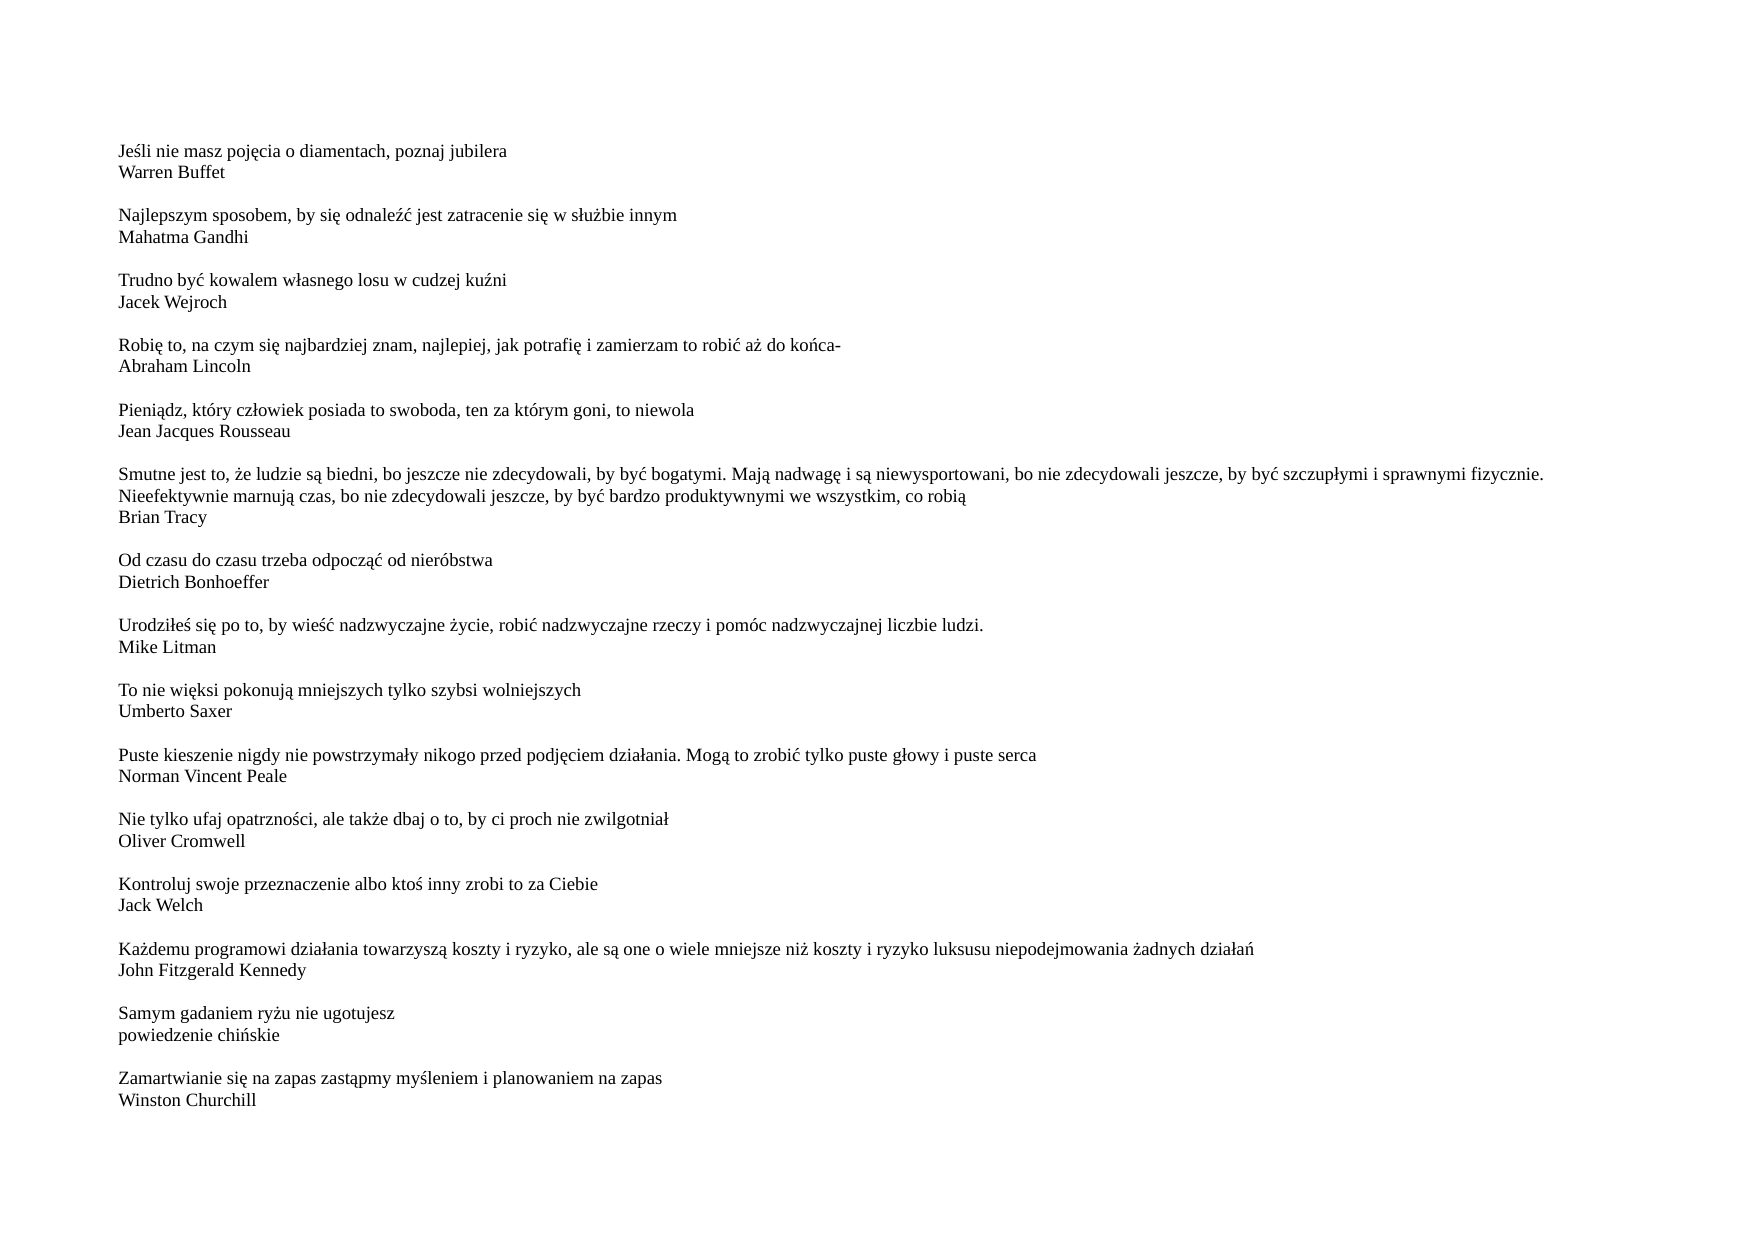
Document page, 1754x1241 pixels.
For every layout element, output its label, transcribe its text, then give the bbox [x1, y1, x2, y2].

text Od czasu do czasu trzeba odpocząć od nieróbstwa [118, 549, 1636, 571]
text Jacek Wejroch [118, 291, 1636, 312]
text Kontroluj swoje przeznaczenie albo ktoś inny zrobi to za Ciebie [118, 873, 1636, 894]
text Norman Vincent Peale [118, 765, 1636, 787]
text Oliver Cromwell [118, 830, 1636, 851]
text Mahatma Gandhi [118, 226, 1636, 247]
text Urodziłeś się po to, by wieść nadzwyczajne życie, robić nadzwyczajne rzeczy i pomóc nadzwyczajnej liczbie ludzi. [118, 614, 1636, 636]
text Winston Churchill [118, 1088, 1636, 1110]
text Trudno być kowalem własnego losu w cudzej kuźni [118, 269, 1636, 291]
text John Fitzgerald Kennedy [118, 959, 1636, 981]
text Puste kieszenie nigdy nie powstrzymały nikogo przed podjęciem działania. Mogą to zrobić tylko puste głowy i puste serca [118, 743, 1636, 765]
text Mike Litman [118, 636, 1636, 657]
text Pieniądz, który człowiek posiada to swoboda, ten za którym goni, to niewola [118, 398, 1636, 420]
text Jack Welch [118, 894, 1636, 916]
text Abraham Lincoln [118, 355, 1636, 377]
text Jeśli nie masz pojęcia o diamentach, poznaj jubilera [118, 140, 1636, 161]
text Robię to, na czym się najbardziej znam, najlepiej, jak potrafię i zamierzam to robić aż do końca- [118, 334, 1636, 355]
text Dietrich Bonhoeffer [118, 571, 1636, 592]
text Smutne jest to, że ludzie są biedni, bo jeszcze nie zdecydowali, by być bogatymi. Mają nadwagę i są niewysportowani, bo nie zdecydowali jeszcze, by być szczupłymi i sprawnymi fizycznie. Nieefektywnie marnują czas, bo nie zdecydowali jeszcze, by być bardzo produktywnymi we wszystkim, co robią [118, 463, 1636, 506]
text Samym gadaniem ryżu nie ugotujesz [118, 1002, 1636, 1024]
text Zamartwianie się na zapas zastąpmy myśleniem i planowaniem na zapas [118, 1067, 1636, 1088]
text Brian Tracy [118, 506, 1636, 528]
text powiedzenie chińskie [118, 1024, 1636, 1045]
text Najlepszym sposobem, by się odnaleźć jest zatracenie się w służbie innym [118, 204, 1636, 226]
text To nie więksi pokonują mniejszych tylko szybsi wolniejszych [118, 679, 1636, 700]
text Nie tylko ufaj opatrzności, ale także dbaj o to, by ci proch nie zwilgotniał [118, 808, 1636, 830]
text Warren Buffet [118, 161, 1636, 183]
text Jean Jacques Rousseau [118, 420, 1636, 442]
text Każdemu programowi działania towarzyszą koszty i ryzyko, ale są one o wiele mniejsze niż koszty i ryzyko luksusu niepodejmowania żadnych działań [118, 937, 1636, 959]
text Umberto Saxer [118, 700, 1636, 722]
